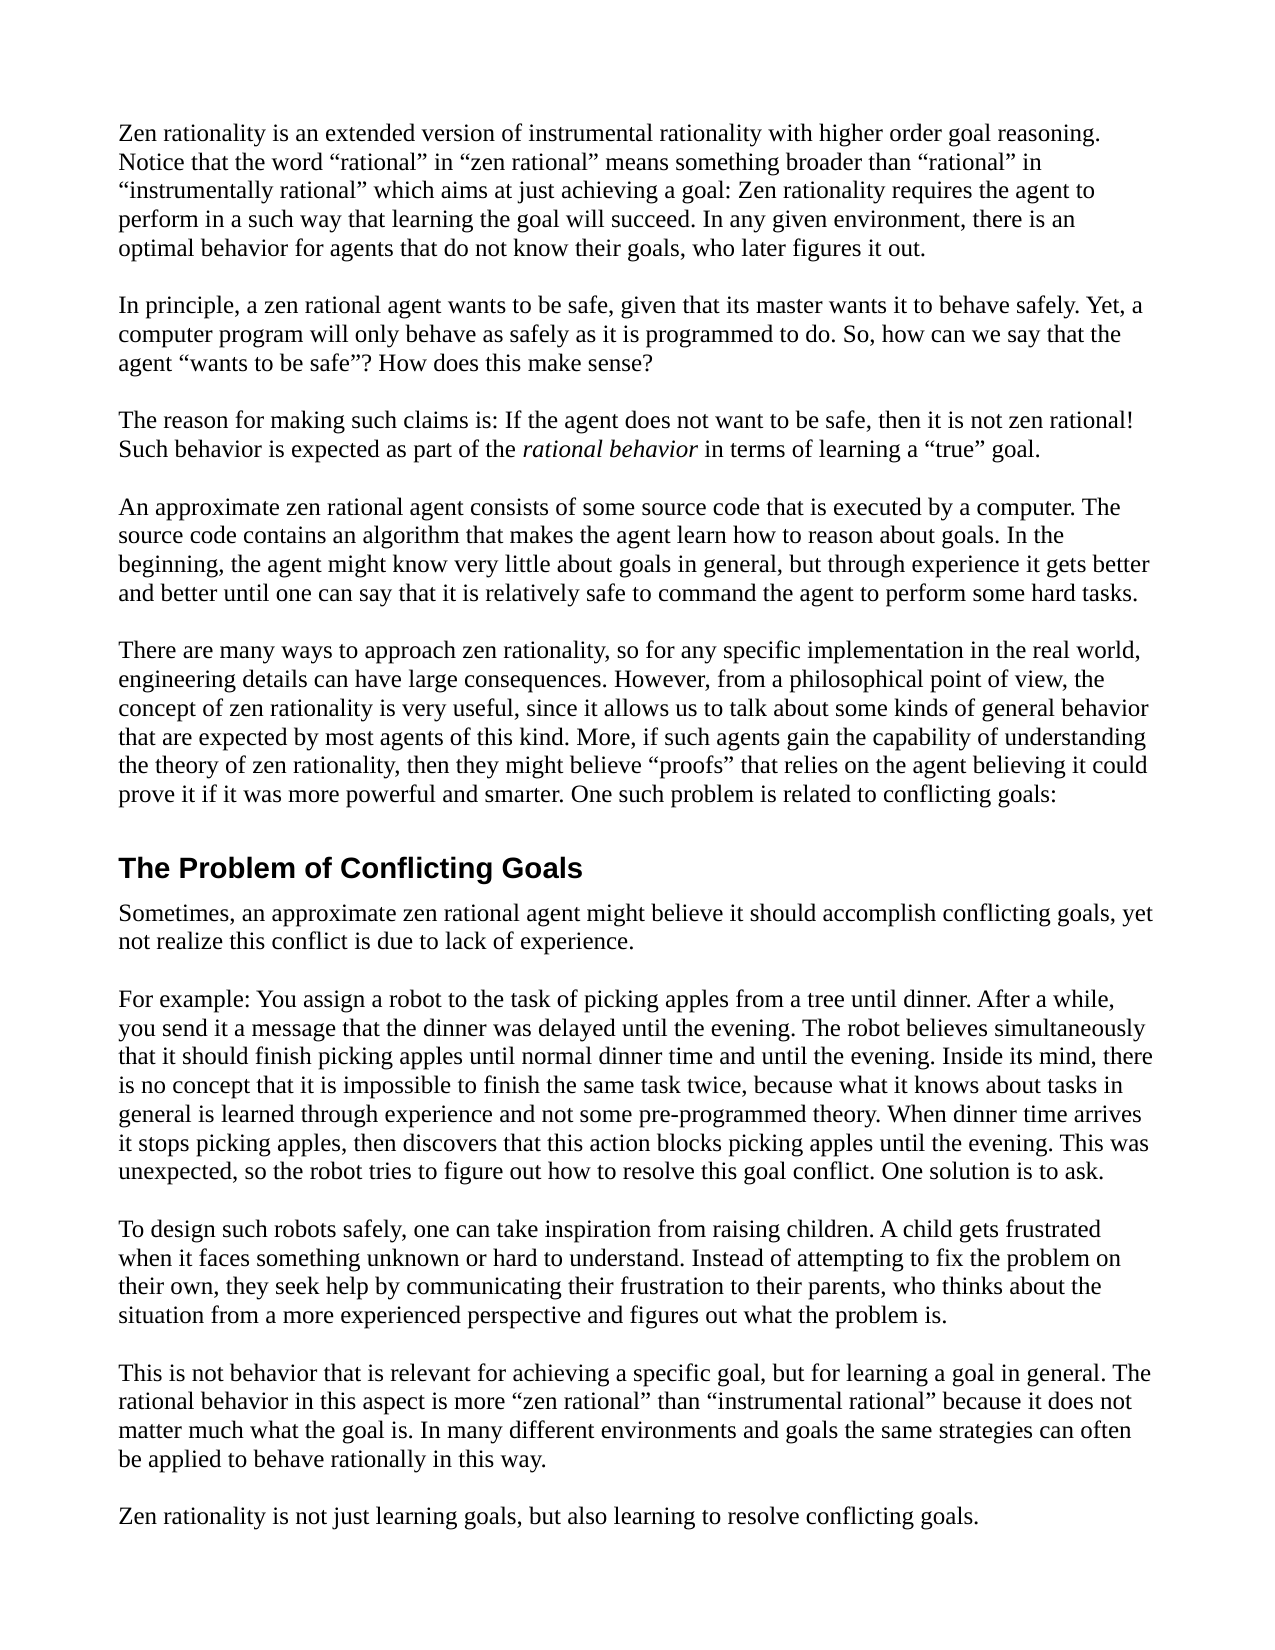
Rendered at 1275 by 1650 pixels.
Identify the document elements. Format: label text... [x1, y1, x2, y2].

subtitle The Problem of Conflicting Goals [118, 851, 1157, 885]
text For example: You assign a robot to the task of picking apples from a tree until dinner. After a while, you send it a message that the dinner was delayed until the evening. The robot believes simultaneously that it should finish picking apples until normal dinner time and until the evening. Inside its mind, there is no concept that it is impossible to finish the same task twice, because what it knows about tasks in general is learned through experience and not some pre-programmed theory. When dinner time arrives it stops picking apples, then discovers that this action blocks picking apples until the evening. This was unexpected, so the robot tries to figure out how to resolve this goal conflict. One solution is to ask. [118, 984, 1157, 1185]
text Zen rationality is an extended version of instrumental rationality with higher order goal reasoning. Notice that the word “rational” in “zen rational” means something broader than “rational” in “instrumentally rational” which aims at just achieving a goal: Zen rationality requires the agent to perform in a such way that learning the goal will succeed. In any given environment, there is an optimal behavior for agents that do not know their goals, who later figures it out. [118, 118, 1157, 262]
text In principle, a zen rational agent wants to be safe, given that its master wants it to behave safely. Yet, a computer program will only behave as safely as it is programmed to do. So, how can we say that the agent “wants to be safe”? How does this make sense? [118, 291, 1157, 377]
text The reason for making such claims is: If the agent does not want to be safe, then it is not zen rational! Such behavior is expected as part of the rational behavior in terms of learning a “true” goal. [118, 406, 1157, 463]
text This is not behavior that is relevant for achieving a specific goal, but for learning a goal in general. The rational behavior in this aspect is more “zen rational” than “instrumental rational” because it does not matter much what the goal is. In many different environments and goals the same strategies can often be applied to behave rationally in this way. [118, 1358, 1157, 1473]
text To design such robots safely, one can take inspiration from raising children. A child gets frustrated when it faces something unknown or hard to understand. Instead of attempting to fix the problem on their own, they seek help by communicating their frustration to their parents, who thinks about the situation from a more experienced perspective and figures out what the problem is. [118, 1214, 1157, 1329]
text An approximate zen rational agent consists of some source code that is executed by a computer. The source code contains an algorithm that makes the agent learn how to reason about goals. In the beginning, the agent might know very little about goals in general, but through experience it gets better and better until one can say that it is relatively safe to command the agent to perform some hard tasks. [118, 492, 1157, 607]
text Sometimes, an approximate zen rational agent might believe it should accomplish conflicting goals, yet not realize this conflict is due to lack of experience. [118, 898, 1157, 955]
text Zen rationality is not just learning goals, but also learning to resolve conflicting goals. [118, 1501, 1157, 1530]
text There are many ways to approach zen rationality, so for any specific implementation in the real world, engineering details can have large consequences. However, from a philosophical point of view, the concept of zen rationality is very useful, since it allows us to talk about some kinds of general behavior that are expected by most agents of this kind. More, if such agents gain the capability of understanding the theory of zen rationality, then they might believe “proofs” that relies on the agent believing it could prove it if it was more powerful and smarter. One such problem is related to conflicting goals: [118, 636, 1157, 808]
